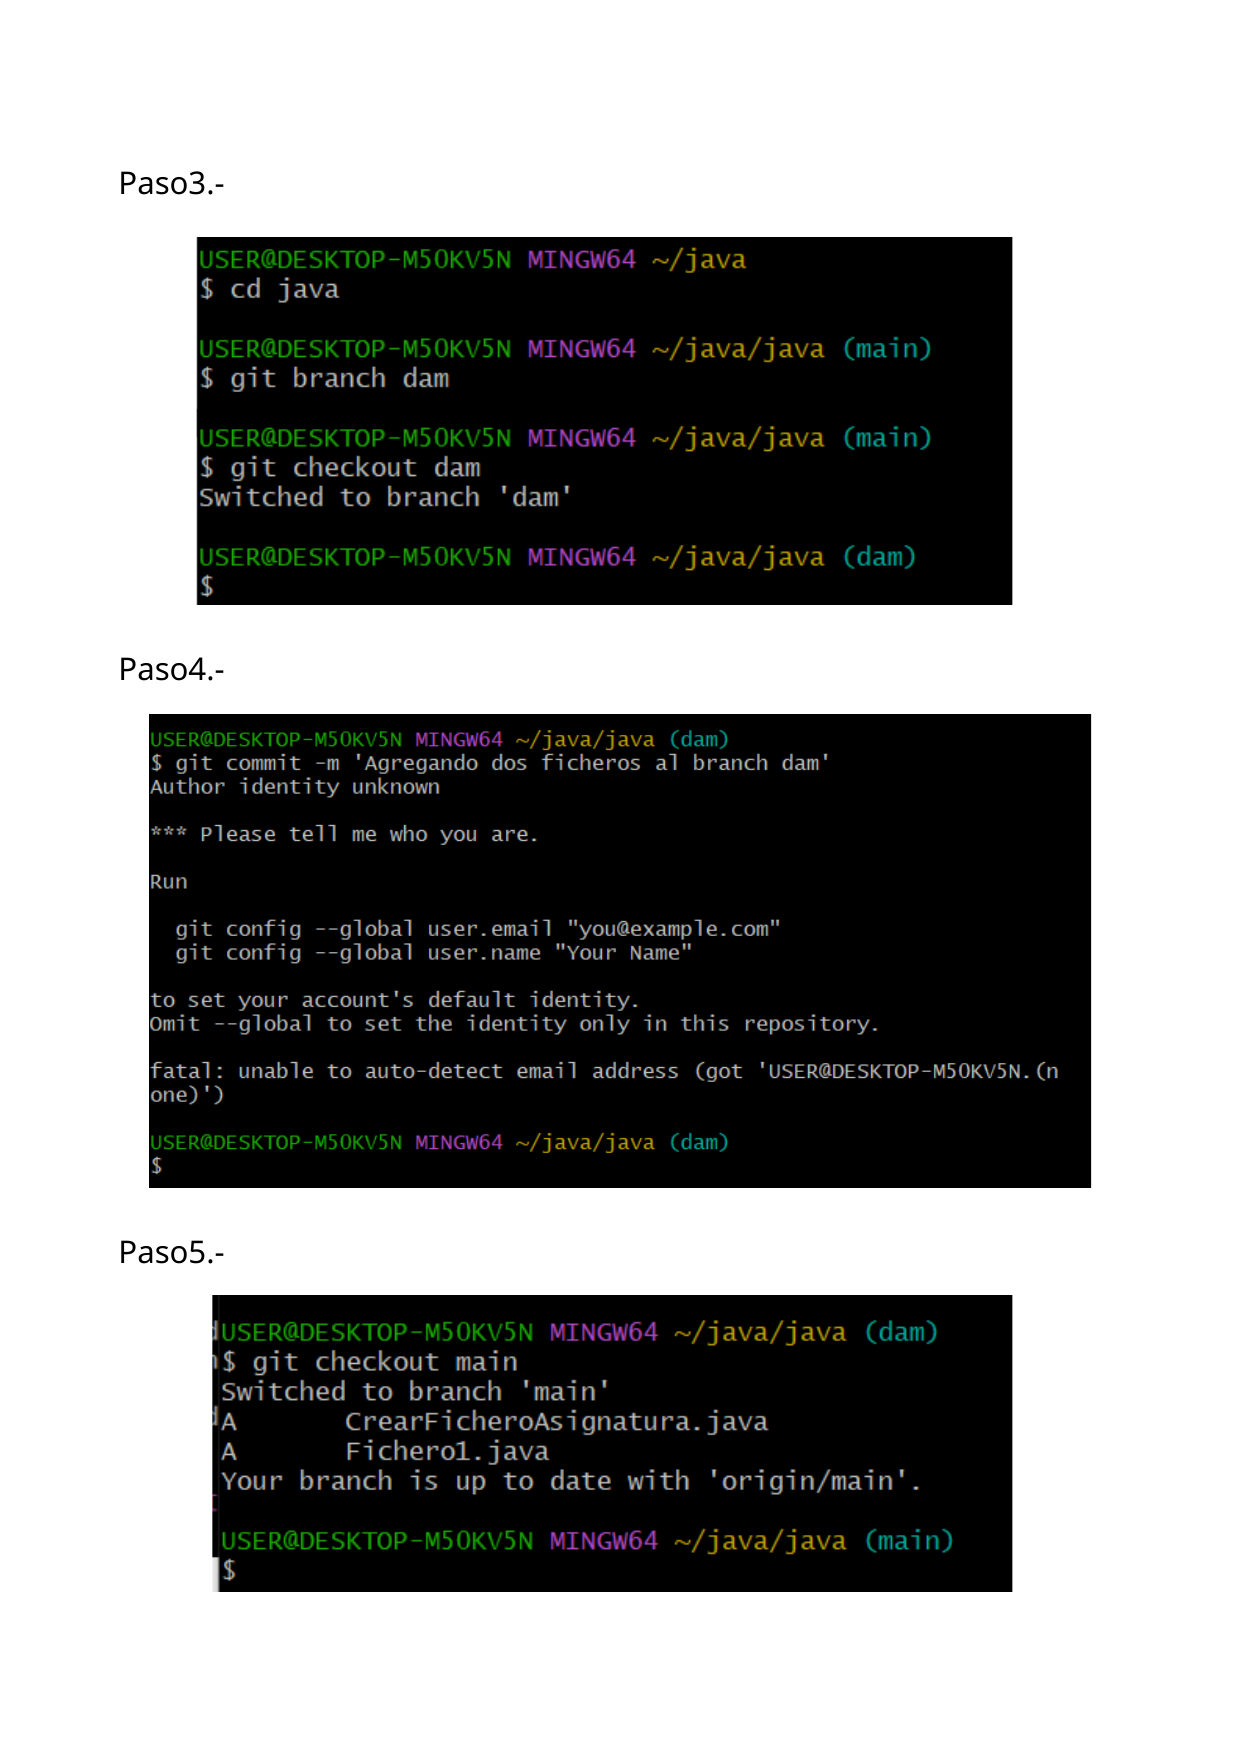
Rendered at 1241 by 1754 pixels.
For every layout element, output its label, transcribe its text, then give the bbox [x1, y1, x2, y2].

picture [196, 237, 1013, 605]
text Paso5.- [118, 1230, 1122, 1273]
picture [212, 1295, 1013, 1592]
picture [149, 714, 1092, 1188]
text Paso3.- [118, 161, 1122, 203]
text Paso4.- [118, 647, 1122, 689]
